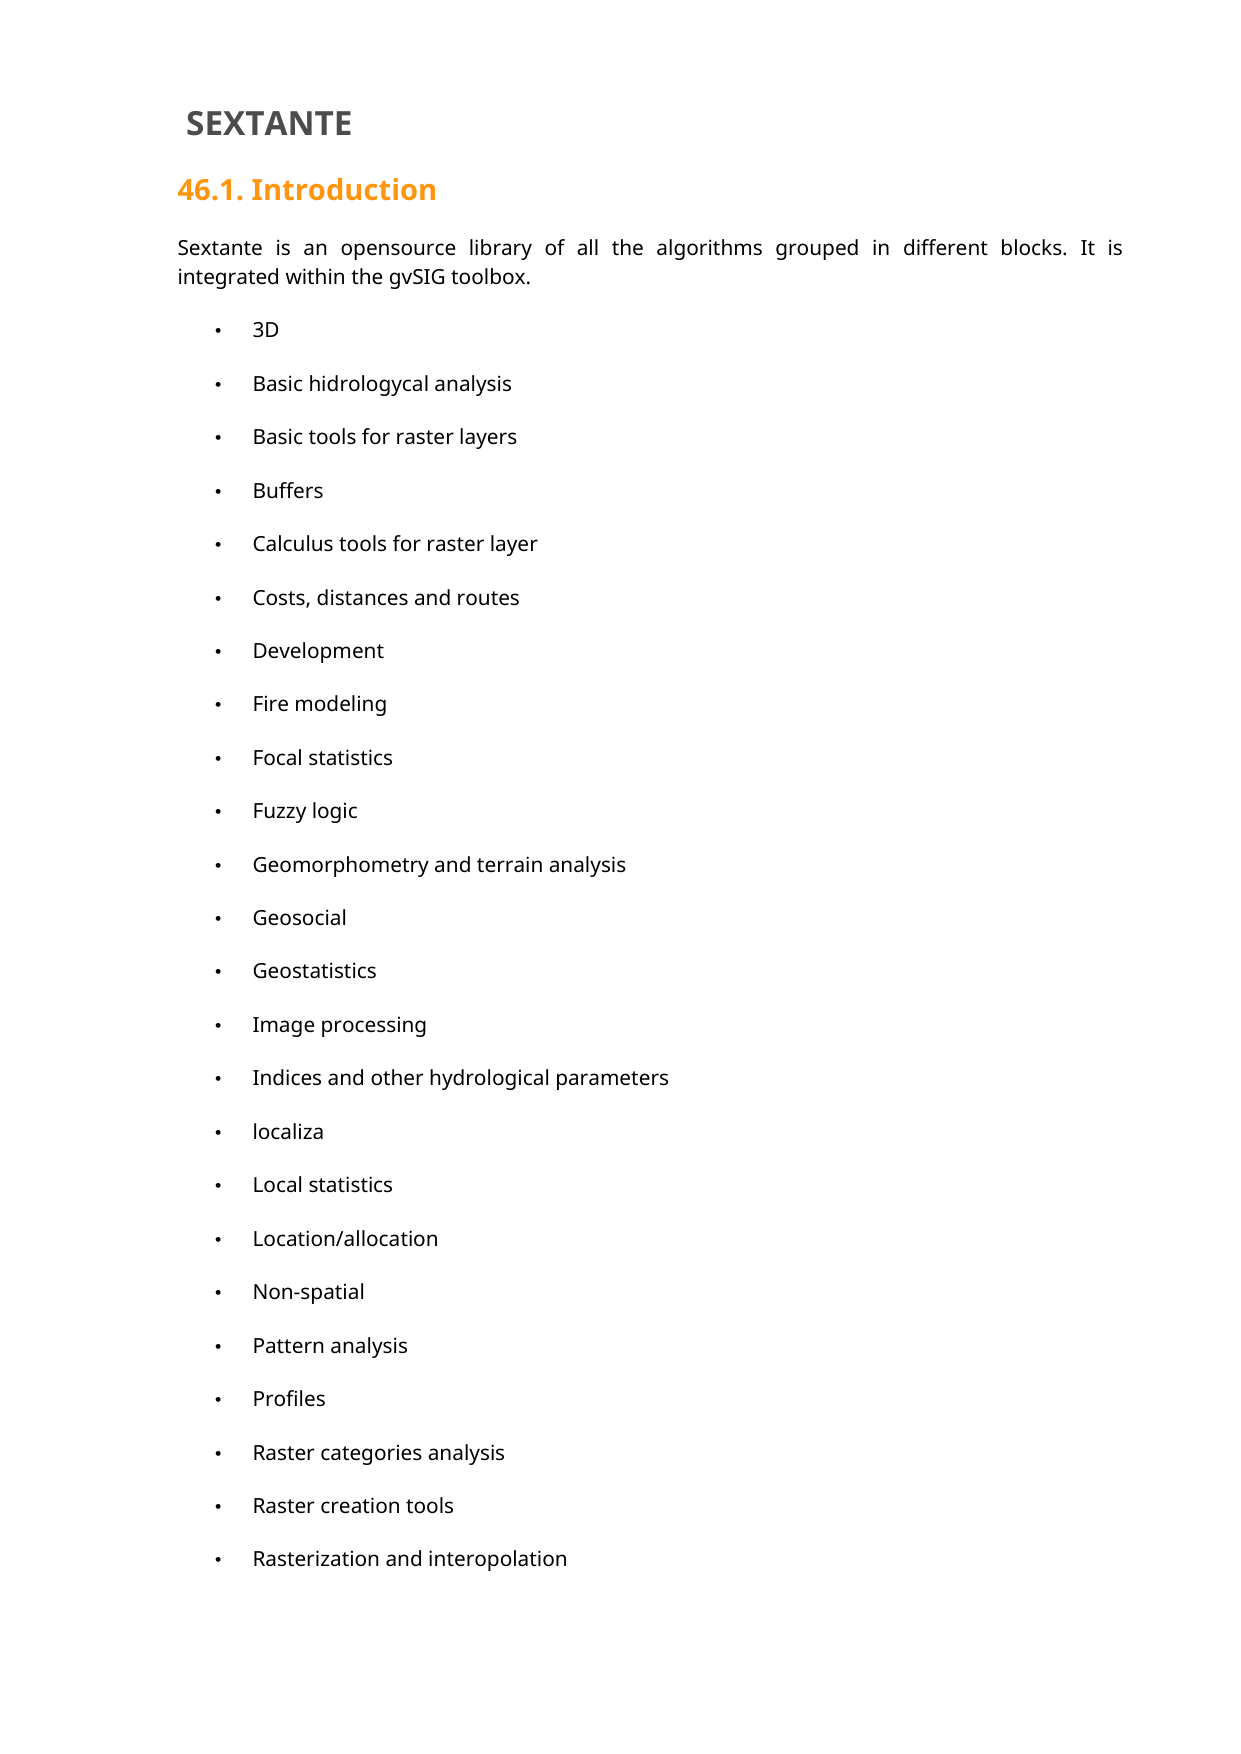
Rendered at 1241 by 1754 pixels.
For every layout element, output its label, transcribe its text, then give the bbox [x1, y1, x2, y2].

list Local statistics [215, 1170, 1125, 1199]
list Rasterization and interopolation [215, 1544, 1125, 1573]
list Profiles [215, 1384, 1125, 1413]
list Non-spatial [215, 1277, 1125, 1306]
list Image processing [215, 1010, 1125, 1038]
list Location/allocation [215, 1224, 1125, 1252]
text Sextante is an opensource library of all the algorithms grouped in different blocks. It is integrated within the gvSIG toolbox. [177, 233, 1125, 290]
list Raster categories analysis [215, 1438, 1125, 1466]
list Raster creation tools [215, 1491, 1125, 1519]
list Geomorphometry and terrain analysis [215, 850, 1125, 878]
list 3D [215, 315, 1125, 344]
list Pattern analysis [215, 1331, 1125, 1359]
list Geosocial [215, 903, 1125, 932]
list Fire modeling [215, 689, 1125, 718]
subtitle 46.1. Introduction [177, 169, 1125, 208]
list Geostatistics [215, 957, 1125, 985]
list Focal statistics [215, 743, 1125, 771]
list Indices and other hydrological parameters [215, 1063, 1125, 1092]
list Fuzzy logic [215, 796, 1125, 825]
list localiza [215, 1117, 1125, 1145]
subtitle sextante [177, 100, 1125, 145]
list Basic hidrologycal analysis [215, 369, 1125, 397]
list Buffers [215, 476, 1125, 504]
list Development [215, 636, 1125, 664]
list Calculus tools for raster layer [215, 529, 1125, 558]
list Basic tools for raster layers [215, 422, 1125, 451]
list Costs, distances and routes [215, 583, 1125, 611]
